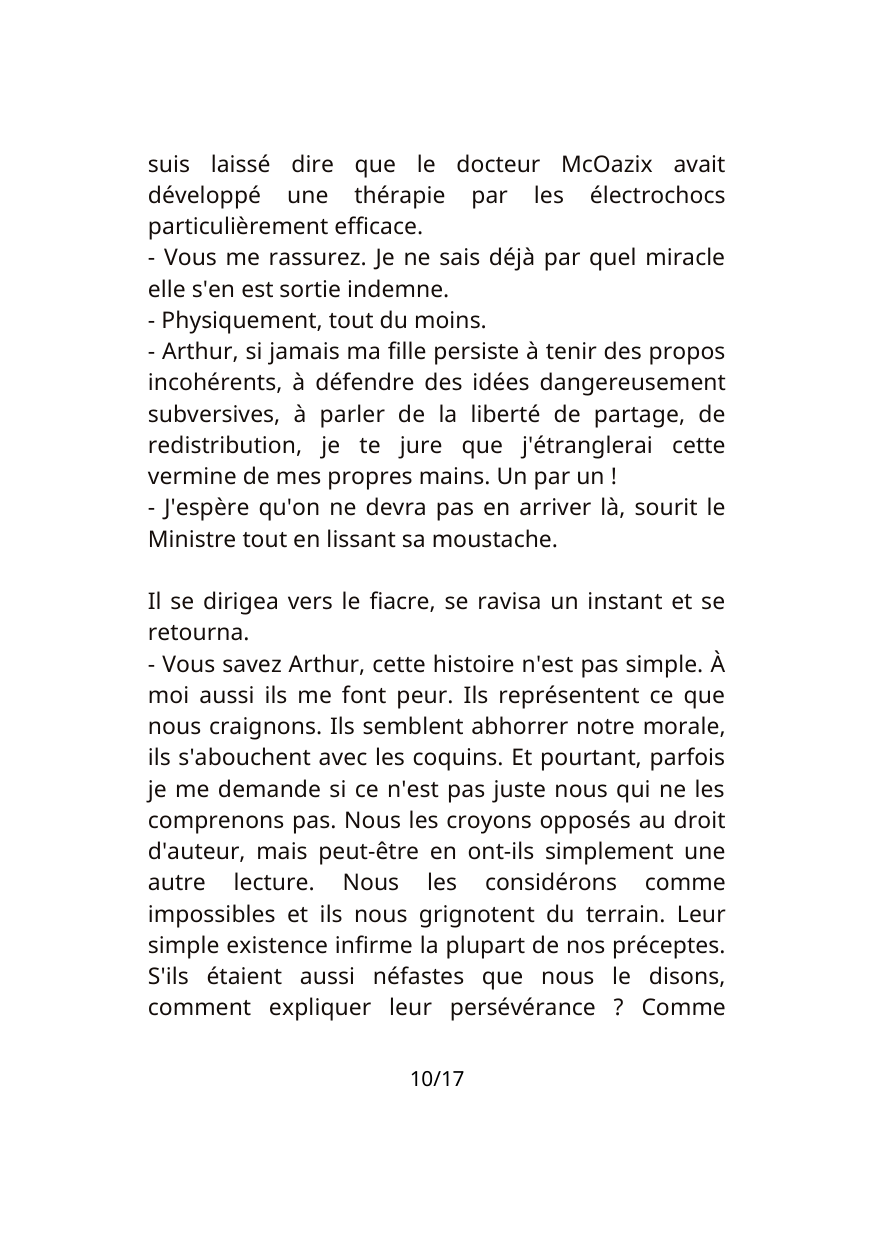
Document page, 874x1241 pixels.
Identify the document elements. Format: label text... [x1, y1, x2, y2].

text suis laissé dire que le docteur McOazix avait développé une thérapie par les électrochocs particulièrement efficace. - Vous me rassurez. Je ne sais déjà par quel miracle elle s'en est sortie indemne. - Physiquement, tout du moins. - Arthur, si jamais ma fille persiste à tenir des propos incohérents, à défendre des idées dangereusement subversives, à parler de la liberté de partage, de redistribution, je te jure que j'étranglerai cette vermine de mes propres mains. Un par un ! - J'espère qu'on ne devra pas en arriver là, sourit le Ministre tout en lissant sa moustache. Il se dirigea vers le fiacre, se ravisa un instant et se retourna. - Vous savez Arthur, cette histoire n'est pas simple. À moi aussi ils me font peur. Ils représentent ce que nous craignons. Ils semblent abhorrer notre morale, ils s'abouchent avec les coquins. Et pourtant, parfois je me demande si ce n'est pas juste nous qui ne les comprenons pas. Nous les croyons opposés au droit d'auteur, mais peut-être en ont-ils simplement une autre lecture. Nous les considérons comme impossibles et ils nous grignotent du terrain. Leur simple existence infirme la plupart de nos préceptes. S'ils étaient aussi néfastes que nous le disons, comment expliquer leur persévérance ? Comme [148, 148, 726, 1023]
